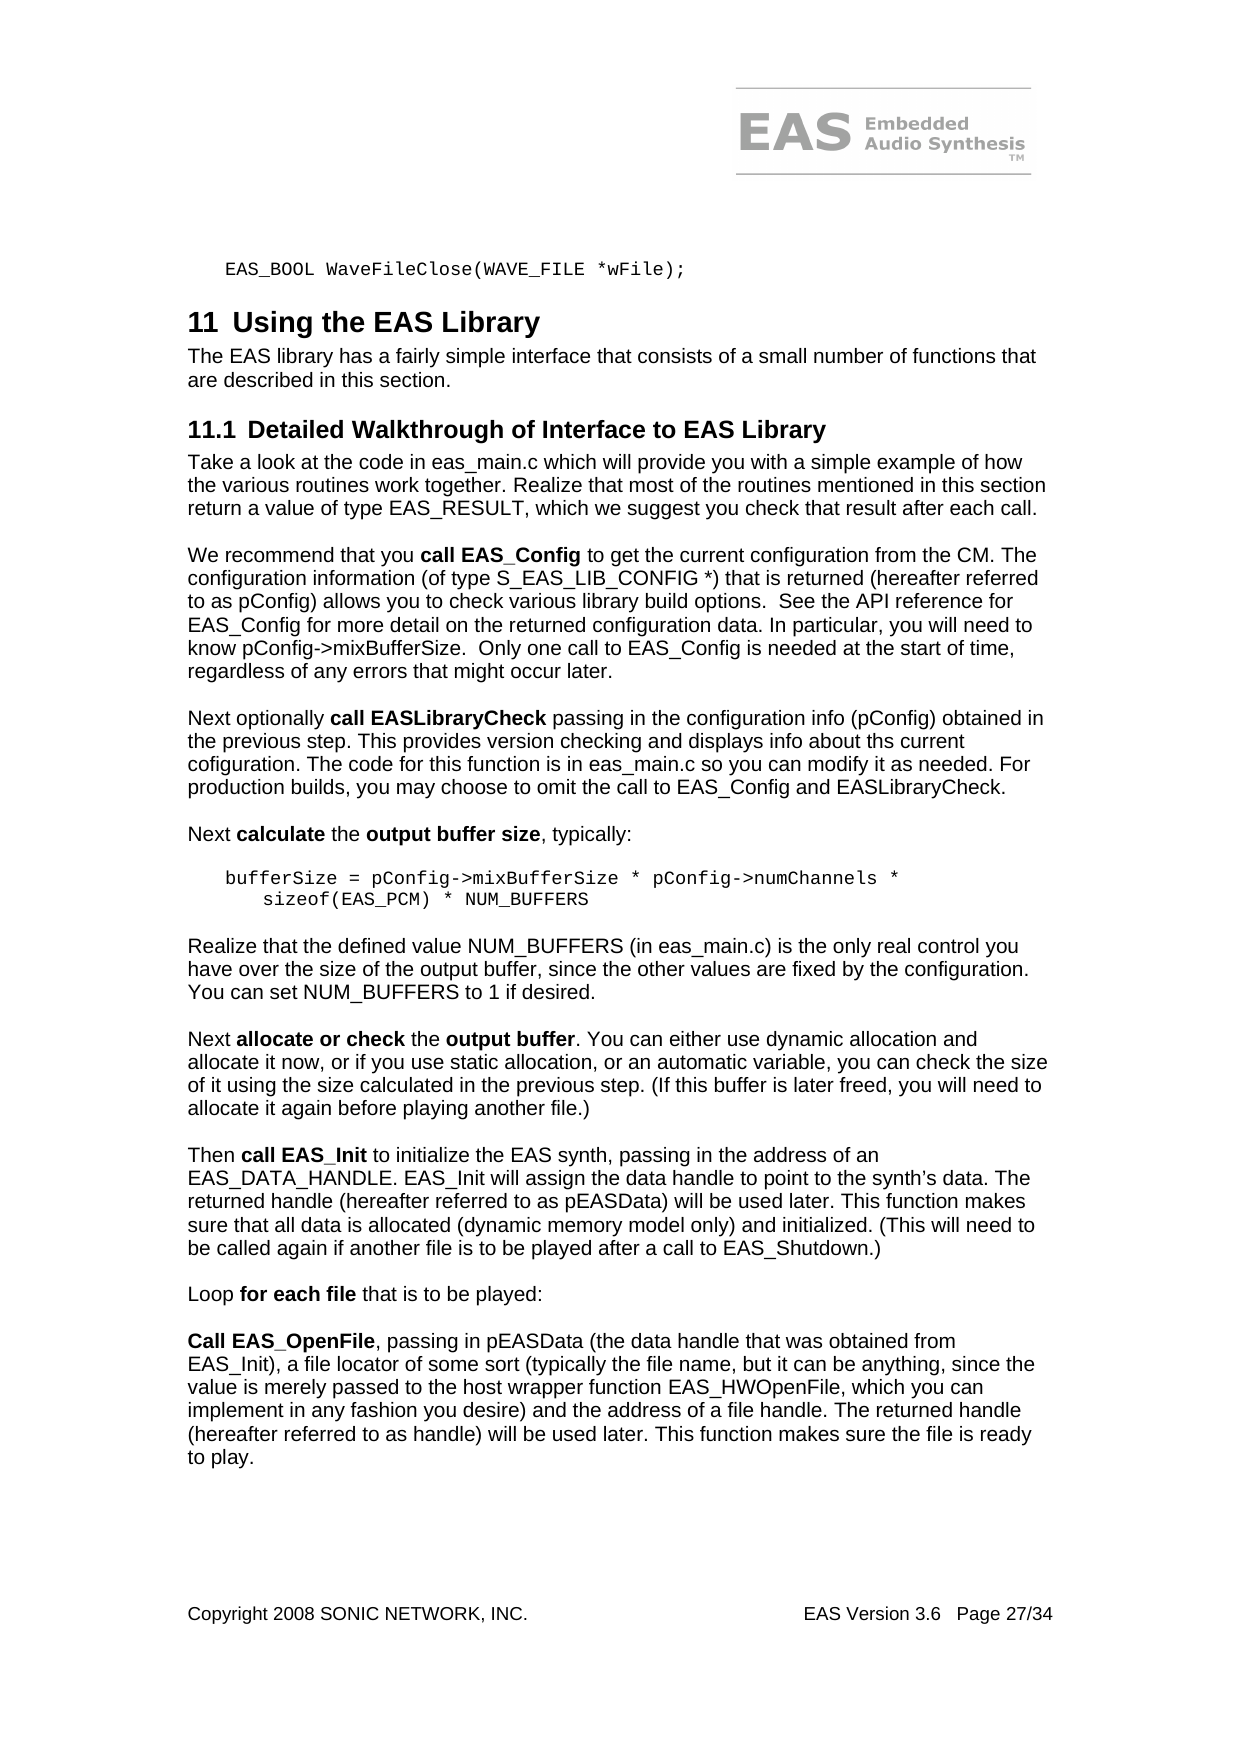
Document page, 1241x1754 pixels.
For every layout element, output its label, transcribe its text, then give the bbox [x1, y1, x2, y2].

text bufferSize = pConfig->mixBufferSize * pConfig->numChannels * sizeof(EAS_PCM) * NUM_BUFFERS [225, 869, 1053, 911]
text We recommend that you call EAS_Config to get the current configuration from the CM. The configuration information (of type S_EAS_LIB_CONFIG *) that is returned (hereafter referred to as pConfig) allows you to check various library build options. See the API reference for EAS_Config for more detail on the returned configuration data. In particular, you will need to know pConfig->mixBufferSize. Only one call to EAS_Config is needed at the start of time, regardless of any errors that might occur later. [187, 543, 1053, 683]
text Realize that the defined value NUM_BUFFERS (in eas_main.c) is the only real control you have over the size of the output buffer, since the other values are fixed by the configuration. You can set NUM_BUFFERS to 1 if desired. [187, 934, 1053, 1004]
text EAS_BOOL WaveFileClose(WAVE_FILE *wFile); [225, 260, 1053, 281]
text Take a look at the code in eas_main.c which will provide you with a simple example of how the various routines work together. Realize that most of the routines mentioned in this section return a value of type EAS_RESULT, which we suggest you check that result after each call. [187, 451, 1053, 520]
subtitle Detailed Walkthrough of Interface to EAS Library [187, 416, 1053, 444]
picture [732, 84, 1037, 181]
text Next allocate or check the output buffer. You can either use dynamic allocation and allocate it now, or if you use static allocation, or an automatic variable, you can check the size of it using the size calculated in the previous step. (If this buffer is later freed, you will need to allocate it again before playing another file.) [187, 1027, 1053, 1120]
text Loop for each file that is to be played: [187, 1283, 1053, 1306]
text Call EAS_OpenFile, passing in pEASData (the data handle that was obtained from EAS_Init), a file locator of some sort (typically the file name, but it can be anything, since the value is merely passed to the host wrapper function EAS_HWOpenFile, which you can implement in any fashion you desire) and the address of a file handle. The returned handle (hereafter referred to as handle) will be used later. This function makes sure the file is ready to play. [187, 1329, 1053, 1469]
text Then call EAS_Init to initialize the EAS synth, passing in the address of an EAS_DATA_HANDLE. EAS_Init will assign the data handle to point to the synth’s data. The returned handle (hereafter referred to as pEASData) will be used later. This function makes sure that all data is allocated (dynamic memory model only) and initialized. (This will need to be called again if another file is to be played after a call to EAS_Shutdown.) [187, 1143, 1053, 1259]
subtitle Using the EAS Library [187, 306, 1053, 339]
text Next optionally call EASLibraryCheck passing in the configuration info (pConfig) obtained in the previous step. This provides version checking and displays info about ths current cofiguration. The code for this function is in eas_main.c so you can modify it as needed. For production builds, you may choose to omit the call to EAS_Config and EASLibraryCheck. [187, 706, 1053, 799]
text The EAS library has a fairly simple interface that consists of a small number of functions that are described in this section. [187, 345, 1053, 391]
text Next calculate the output buffer size, typically: [187, 822, 1053, 845]
